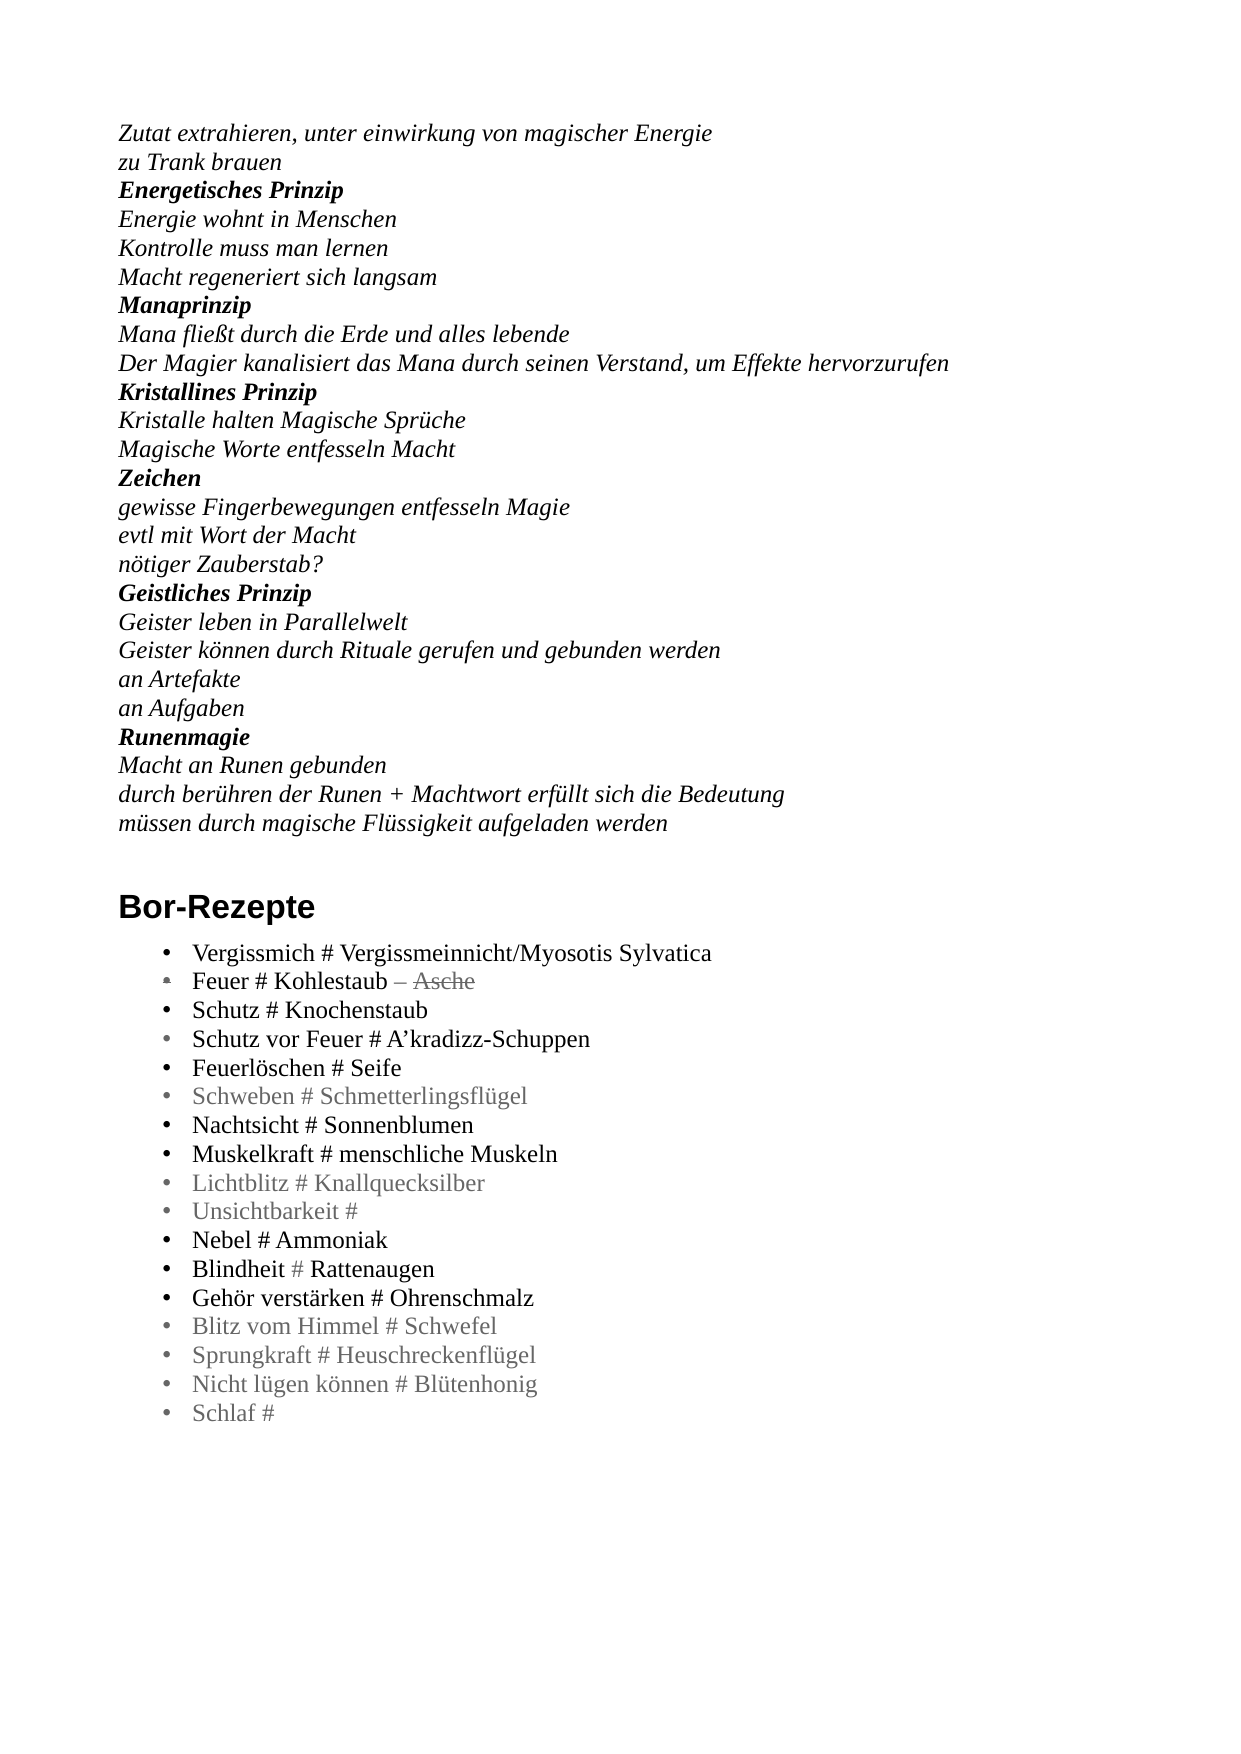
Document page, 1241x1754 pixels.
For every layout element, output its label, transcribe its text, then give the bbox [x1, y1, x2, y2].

text Kristallines Prinzip Kristalle halten Magische Sprüche Magische Worte entfesseln Macht [118, 377, 1122, 463]
list Lichtblitz # Knallquecksilber [162, 1168, 1122, 1196]
list Nicht lügen können # Blütenhonig [162, 1369, 1122, 1398]
text Energetisches Prinzip Energie wohnt in Menschen Kontrolle muss man lernen Macht regeneriert sich langsam [118, 176, 1122, 291]
list Schutz # Knochenstaub [162, 995, 1122, 1024]
list Sprungkraft # Heuschreckenflügel [162, 1340, 1122, 1369]
list Schlaf # [162, 1398, 1122, 1426]
list Vergissmich # Vergissmeinnicht/Myosotis Sylvatica [162, 938, 1122, 966]
list Schweben # Schmetterlingsflügel [162, 1081, 1122, 1110]
subtitle Bor-Rezepte [118, 886, 1122, 925]
list Feuer # Kohlestaub – Asche [162, 966, 1122, 995]
list Nachtsicht # Sonnenblumen [162, 1110, 1122, 1139]
text Manaprinzip Mana fließt durch die Erde und alles lebende Der Magier kanalisiert das Mana durch seinen Verstand, um Effekte hervorzurufen [118, 291, 1122, 377]
text Zeichen gewisse Fingerbewegungen entfesseln Magie evtl mit Wort der Macht nötiger Zauberstab? [118, 463, 1122, 578]
text Zutat extrahieren, unter einwirkung von magischer Energie zu Trank brauen [118, 118, 1122, 176]
list Schutz vor Feuer # A’kradizz-Schuppen [162, 1024, 1122, 1053]
list Feuerlöschen # Seife [162, 1053, 1122, 1081]
list Unsichtbarkeit # [162, 1196, 1122, 1225]
list Muskelkraft # menschliche Muskeln [162, 1139, 1122, 1168]
list Blindheit # Rattenaugen [162, 1254, 1122, 1283]
text Geistliches Prinzip Geister leben in Parallelwelt Geister können durch Rituale gerufen und gebunden werden an Artefakte an Aufgaben [118, 578, 1122, 722]
text Runenmagie Macht an Runen gebunden durch berühren der Runen + Machtwort erfüllt sich die Bedeutung müssen durch magische Flüssigkeit aufgeladen werden [118, 722, 1122, 837]
list Blitz vom Himmel # Schwefel [162, 1311, 1122, 1340]
list Nebel # Ammoniak [162, 1225, 1122, 1254]
list Gehör verstärken # Ohrenschmalz [162, 1283, 1122, 1311]
